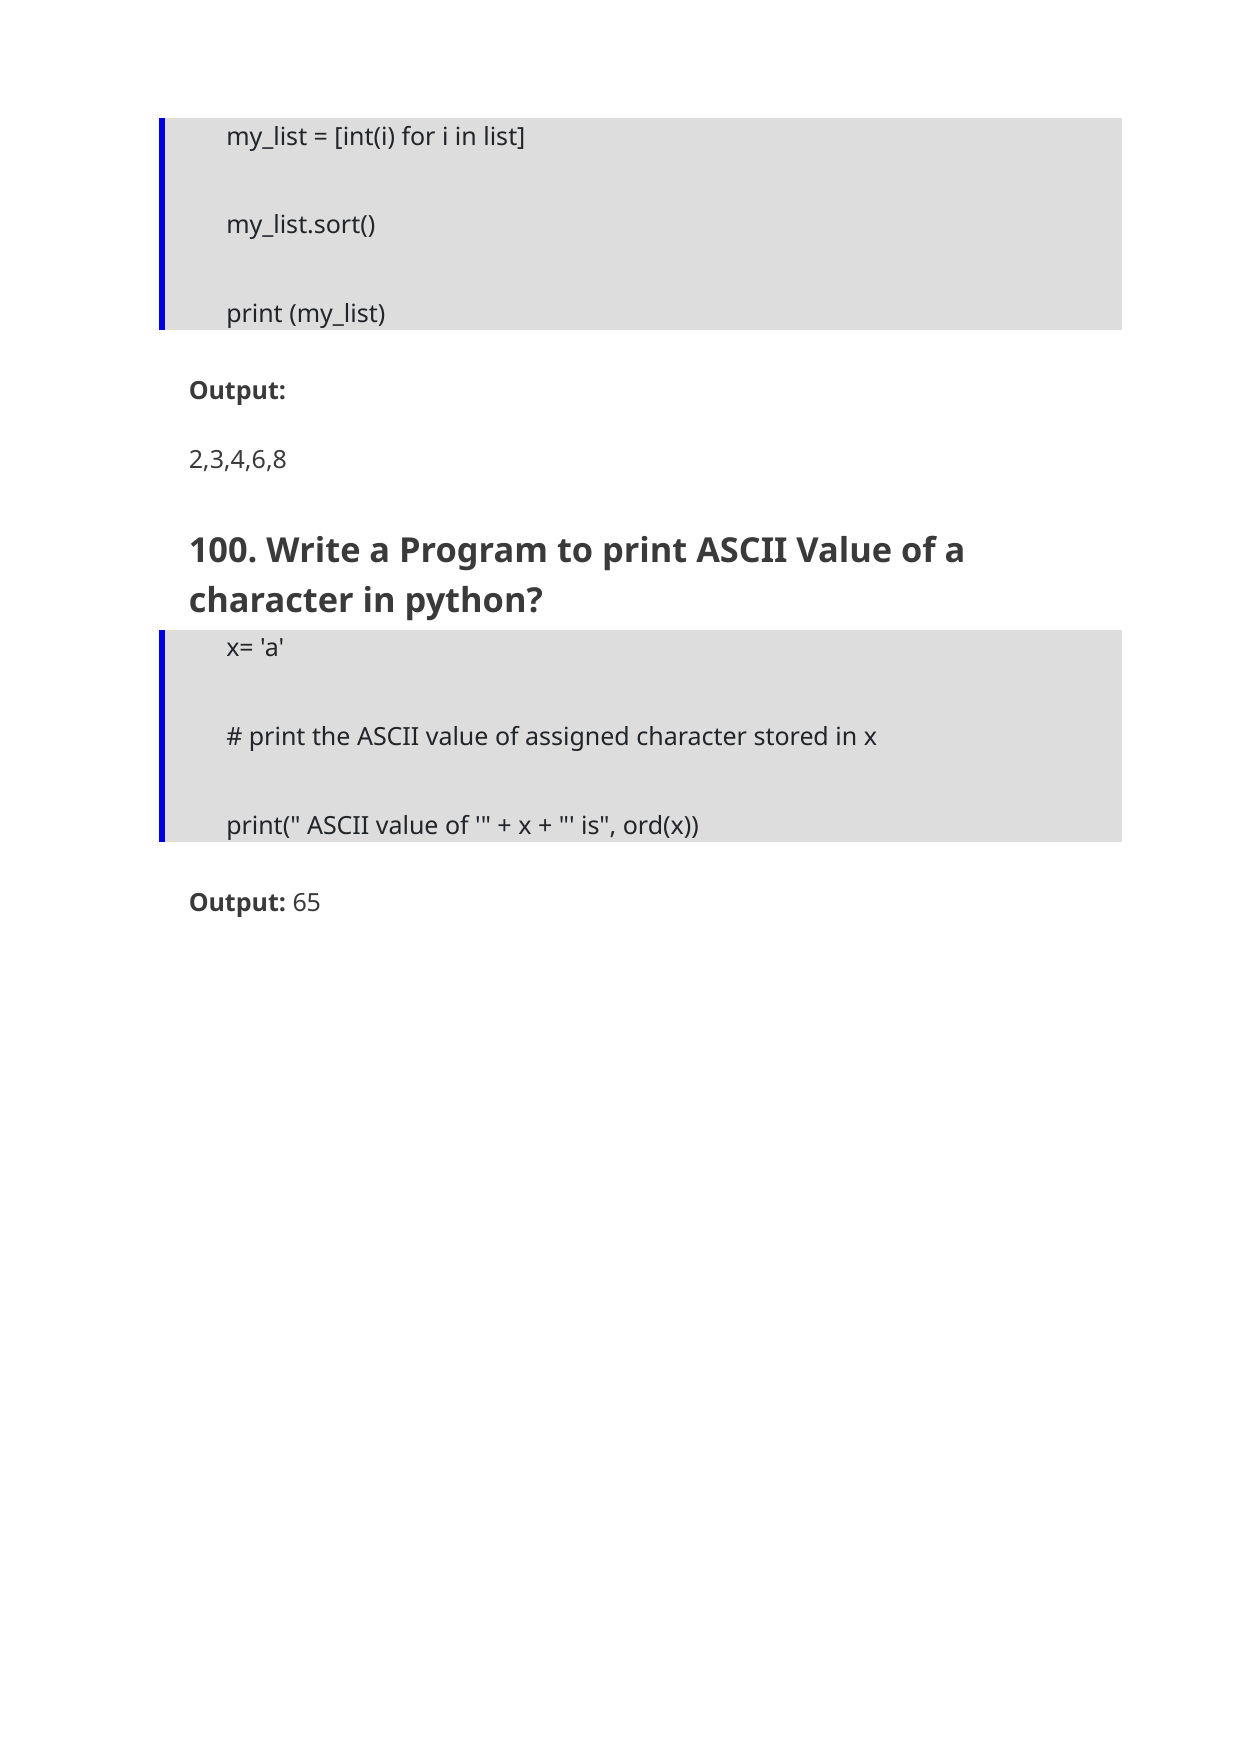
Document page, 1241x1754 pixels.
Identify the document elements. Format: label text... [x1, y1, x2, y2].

list Output: [159, 363, 1122, 407]
list my_list = [int(i) for i in list] [165, 118, 1122, 152]
list Output: 65 [159, 875, 1122, 919]
list # print the ASCII value of assigned character stored in x [165, 719, 1122, 753]
list print(" ASCII value of '" + x + "' is", ord(x)) [165, 808, 1122, 842]
subtitle 100. Write a Program to print ASCII Value of a character in python? [118, 522, 1122, 622]
list my_list.sort() [165, 207, 1122, 241]
list print (my_list) [165, 296, 1122, 330]
list x= 'a' [165, 630, 1122, 664]
list 2,3,4,6,8 [159, 432, 1122, 475]
